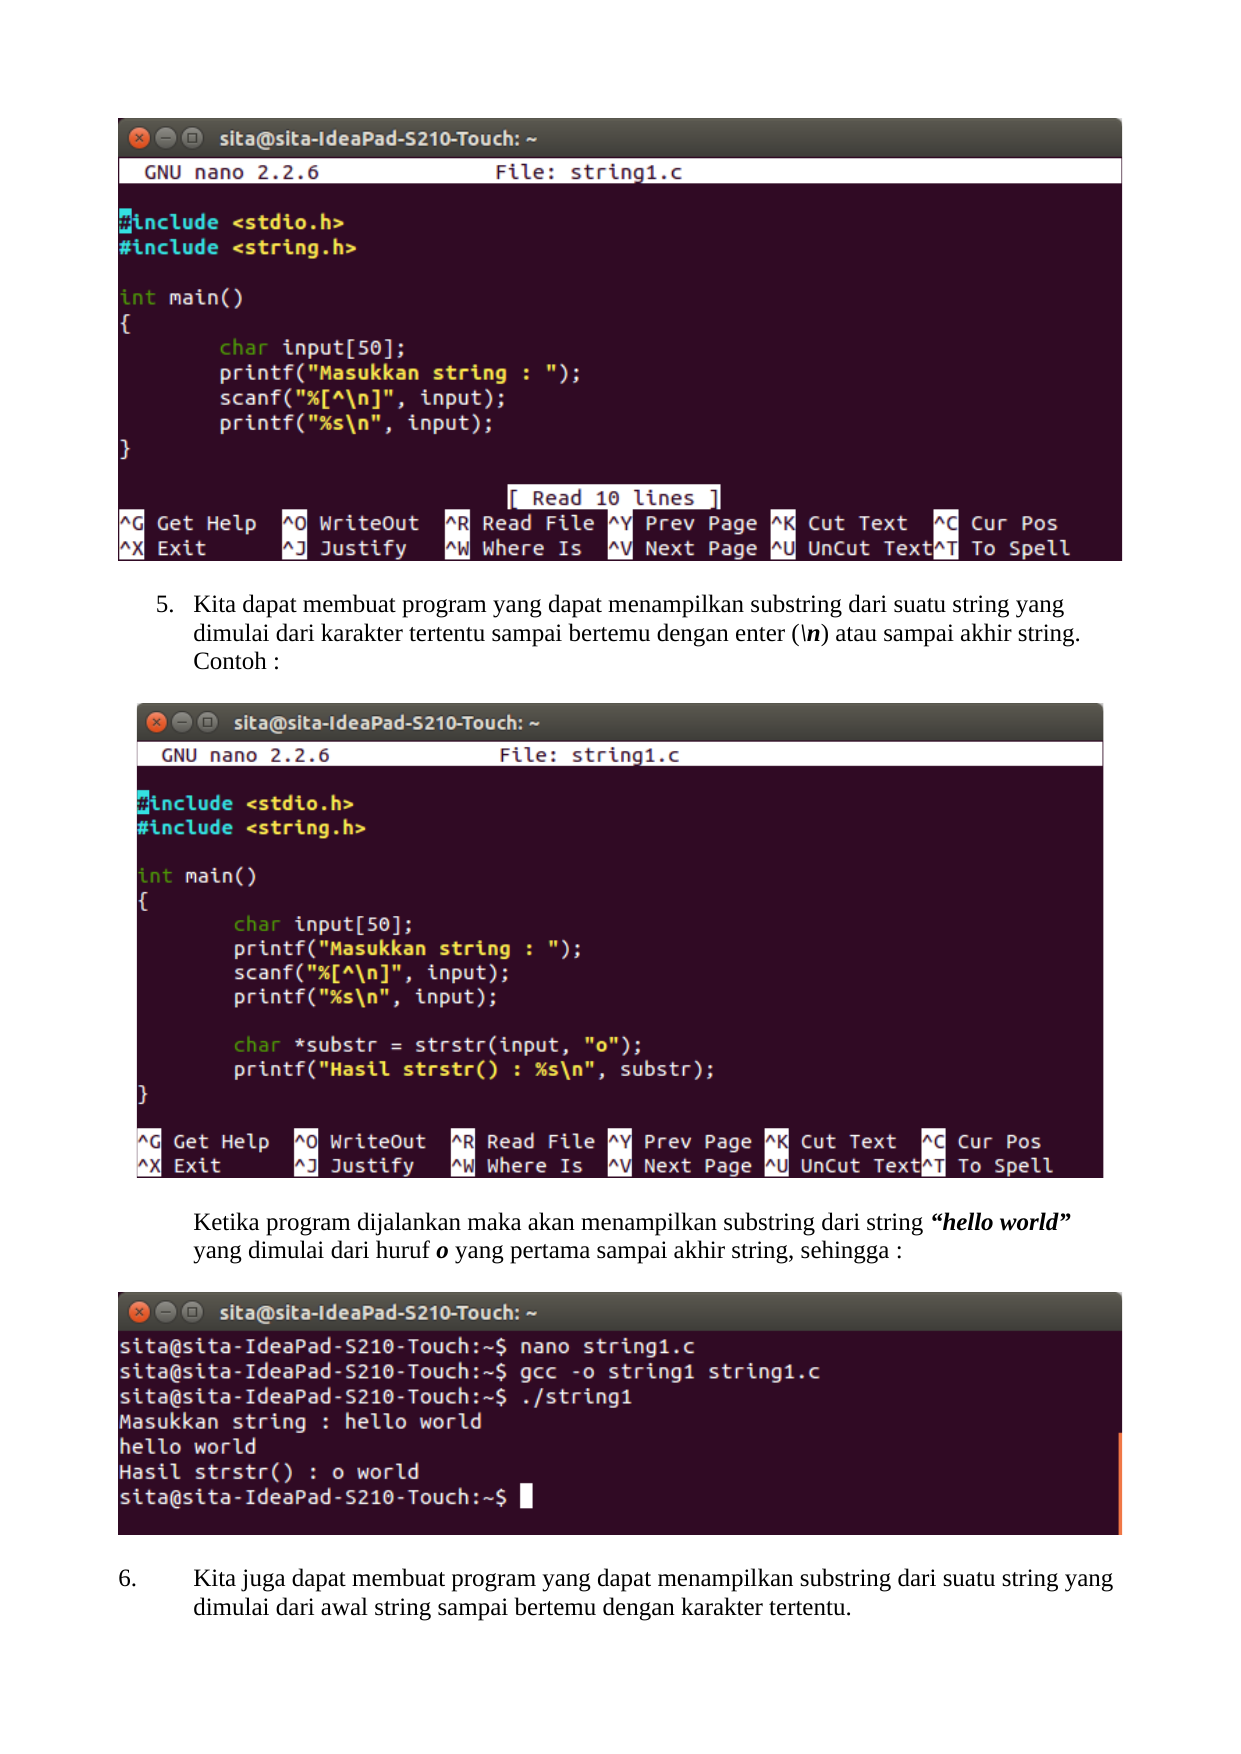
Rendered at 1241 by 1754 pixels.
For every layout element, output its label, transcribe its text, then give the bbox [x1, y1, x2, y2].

list Kita juga dapat membuat program yang dapat menampilkan substring dari suatu string yang dimulai dari awal string sampai bertemu dengan karakter tertentu. [118, 1563, 1122, 1621]
picture [118, 1292, 1123, 1535]
text Ketika program dijalankan maka akan menampilkan substring dari string “hello world” yang dimulai dari huruf o yang pertama sampai akhir string, sehingga : [156, 1207, 1122, 1264]
picture [118, 118, 1123, 561]
list Contoh : [156, 646, 1122, 675]
picture [136, 703, 1104, 1178]
list Kita dapat membuat program yang dapat menampilkan substring dari suatu string yang dimulai dari karakter tertentu sampai bertemu dengan enter (\n) atau sampai akhir string. [156, 589, 1122, 646]
